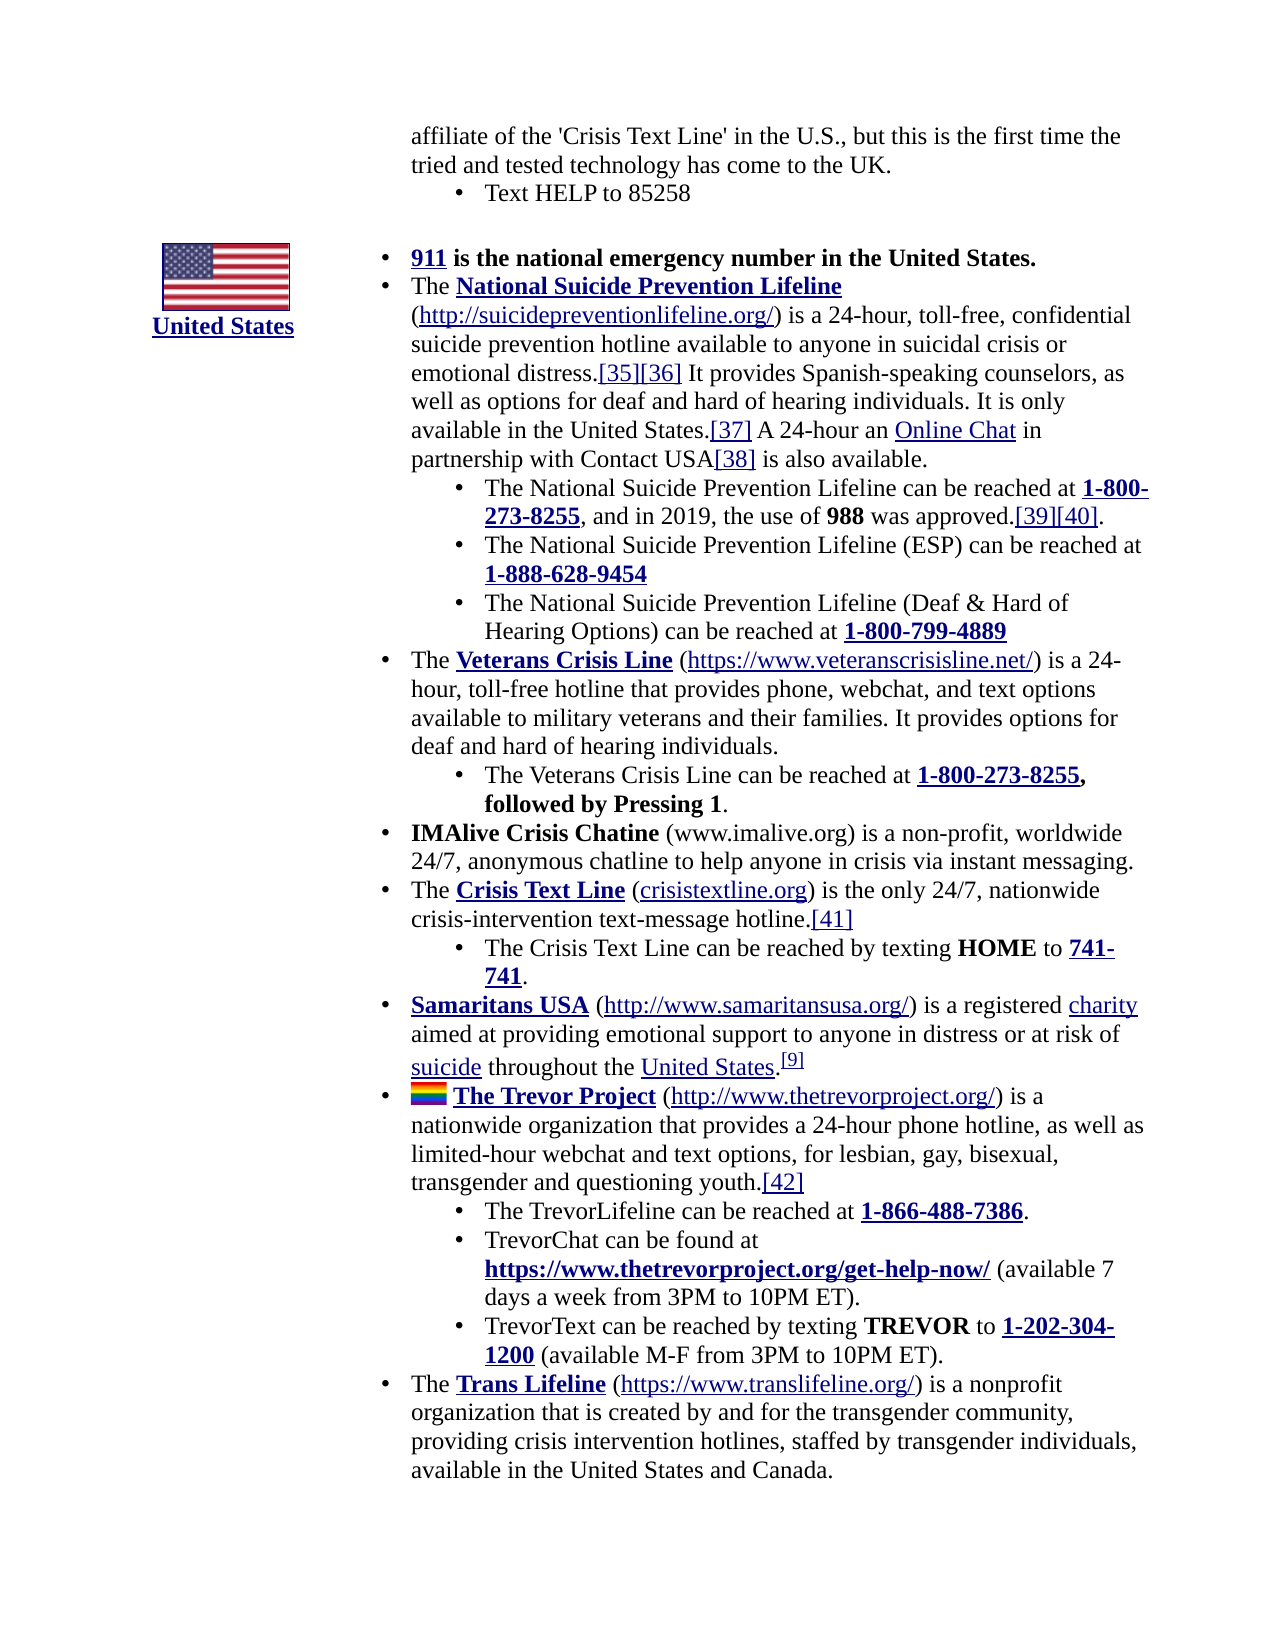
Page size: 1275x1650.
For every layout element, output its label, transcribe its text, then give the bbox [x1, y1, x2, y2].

table_cell affiliate of the 'Crisis Text Line' in the U.S., but this is the first time the tried and tested technology has come to the UK. Text HELP to 85258 [334, 118, 1157, 240]
table_cell [118, 118, 334, 240]
picture [410, 1082, 447, 1105]
picture [164, 244, 289, 310]
table_cell United States [118, 240, 334, 1487]
table_cell 911 is the national emergency number in the United States. The National Suicide Prevention Lifeline (http://suicidepreventionlifeline.org/) is a 24-hour, toll-free, confidential suicide prevention hotline available to anyone in suicidal crisis or emotional distress.[35][36] It provides Spanish-speaking counselors, as well as options for deaf and hard of hearing individuals. It is only available in the United States.[37] A 24-hour an Online Chat in partnership with Contact USA[38] is also available. The National Suicide Prevention Lifeline can be reached at 1-800-273-8255, and in 2019, the use of 988 was approved.[39][40]. The National Suicide Prevention Lifeline (ESP) can be reached at 1-888-628-9454 The National Suicide Prevention Lifeline (Deaf & Hard of Hearing Options) can be reached at 1-800-799-4889 The Veterans Crisis Line (https://www.veteranscrisisline.net/) is a 24-hour, toll-free hotline that provides phone, webchat, and text options available to military veterans and their families. It provides options for deaf and hard of hearing individuals. The Veterans Crisis Line can be reached at 1-800-273-8255, followed by Pressing 1. IMAlive Crisis Chatine (www.imalive.org) is a non-profit, worldwide 24/7, anonymous chatline to help anyone in crisis via instant messaging. The Crisis Text Line (crisistextline.org) is the only 24/7, nationwide crisis-intervention text-message hotline.[41] The Crisis Text Line can be reached by texting HOME to 741-741. Samaritans USA (http://www.samaritansusa.org/) is a registered charity aimed at providing emotional support to anyone in distress or at risk of suicide throughout the United States.[9] The Trevor Project (http://www.thetrevorproject.org/) is a nationwide organization that provides a 24-hour phone hotline, as well as limited-hour webchat and text options, for lesbian, gay, bisexual, transgender and questioning youth.[42] The TrevorLifeline can be reached at 1-866-488-7386. TrevorChat can be found at https://www.thetrevorproject.org/get-help-now/ (available 7 days a week from 3PM to 10PM ET). TrevorText can be reached by texting TREVOR to 1-202-304-1200 (available M-F from 3PM to 10PM ET). The Trans Lifeline (https://www.translifeline.org/) is a nonprofit organization that is created by and for the transgender community, providing crisis intervention hotlines, staffed by transgender individuals, available in the United States and Canada. The Trans Lifeline can be reached at 1-877-565-8860.[18] [334, 240, 1157, 1487]
